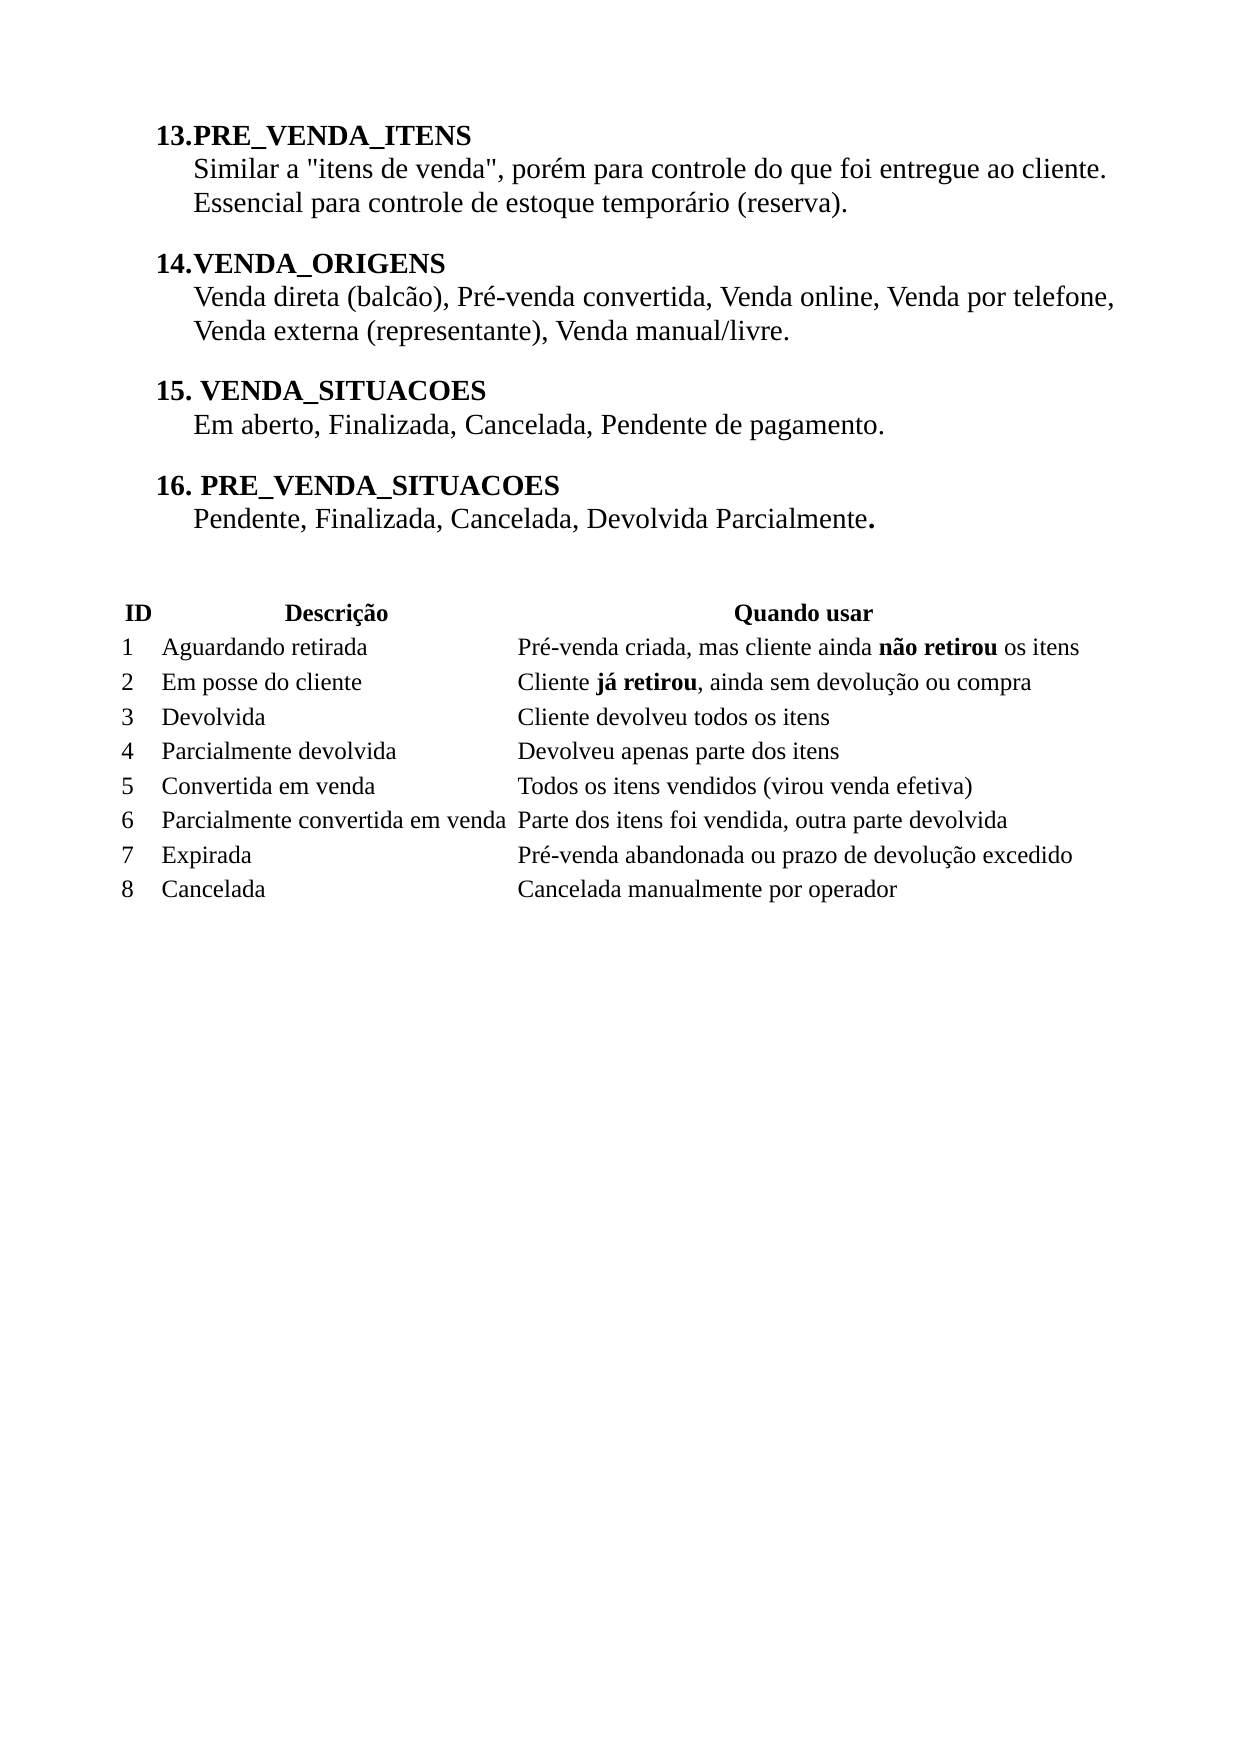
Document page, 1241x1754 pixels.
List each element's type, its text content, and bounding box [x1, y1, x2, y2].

table_cell 2 [118, 664, 158, 699]
subtitle VENDA_SITUACOES Em aberto, Finalizada, Cancelada, Pendente de pagamento. [156, 373, 1122, 441]
table_cell Pré-venda criada, mas cliente ainda não retirou os itens [515, 630, 1092, 664]
table_cell Cancelada manualmente por operador [515, 872, 1092, 906]
table_cell Cliente já retirou, ainda sem devolução ou compra [515, 664, 1092, 699]
table_cell Parcialmente devolvida [159, 733, 514, 768]
table_cell 3 [118, 699, 158, 733]
subtitle PRE_VENDA_ITENS Similar a "itens de venda", porém para controle do que foi entregue ao cliente. Essencial para controle de estoque temporário (reserva). [156, 118, 1122, 219]
table_cell Parcialmente convertida em venda [159, 803, 514, 837]
table_cell Cancelada [159, 872, 514, 906]
subtitle PRE_VENDA_SITUACOES Pendente, Finalizada, Cancelada, Devolvida Parcialmente. [156, 468, 1122, 535]
table_cell 8 [118, 872, 158, 906]
table_cell 6 [118, 803, 158, 837]
table_cell Cliente devolveu todos os itens [515, 699, 1092, 733]
table_cell Em posse do cliente [159, 664, 514, 699]
table_header Descrição [159, 595, 514, 629]
table_cell Expirada [159, 837, 514, 872]
table_cell Todos os itens vendidos (virou venda efetiva) [515, 768, 1092, 802]
subtitle VENDA_ORIGENS Venda direta (balcão), Pré-venda convertida, Venda online, Venda por telefone, Venda externa (representante), Venda manual/livre. [156, 246, 1122, 346]
table_cell 1 [118, 630, 158, 664]
table_cell 4 [118, 733, 158, 768]
table_cell Parte dos itens foi vendida, outra parte devolvida [515, 803, 1092, 837]
table_cell Pré-venda abandonada ou prazo de devolução excedido [515, 837, 1092, 872]
table_cell Convertida em venda [159, 768, 514, 802]
table_cell 7 [118, 837, 158, 872]
table_cell Devolvida [159, 699, 514, 733]
table_cell 5 [118, 768, 158, 802]
table_header ID [118, 595, 158, 629]
table_cell Aguardando retirada [159, 630, 514, 664]
table_header Quando usar [515, 595, 1092, 629]
table_cell Devolveu apenas parte dos itens [515, 733, 1092, 768]
